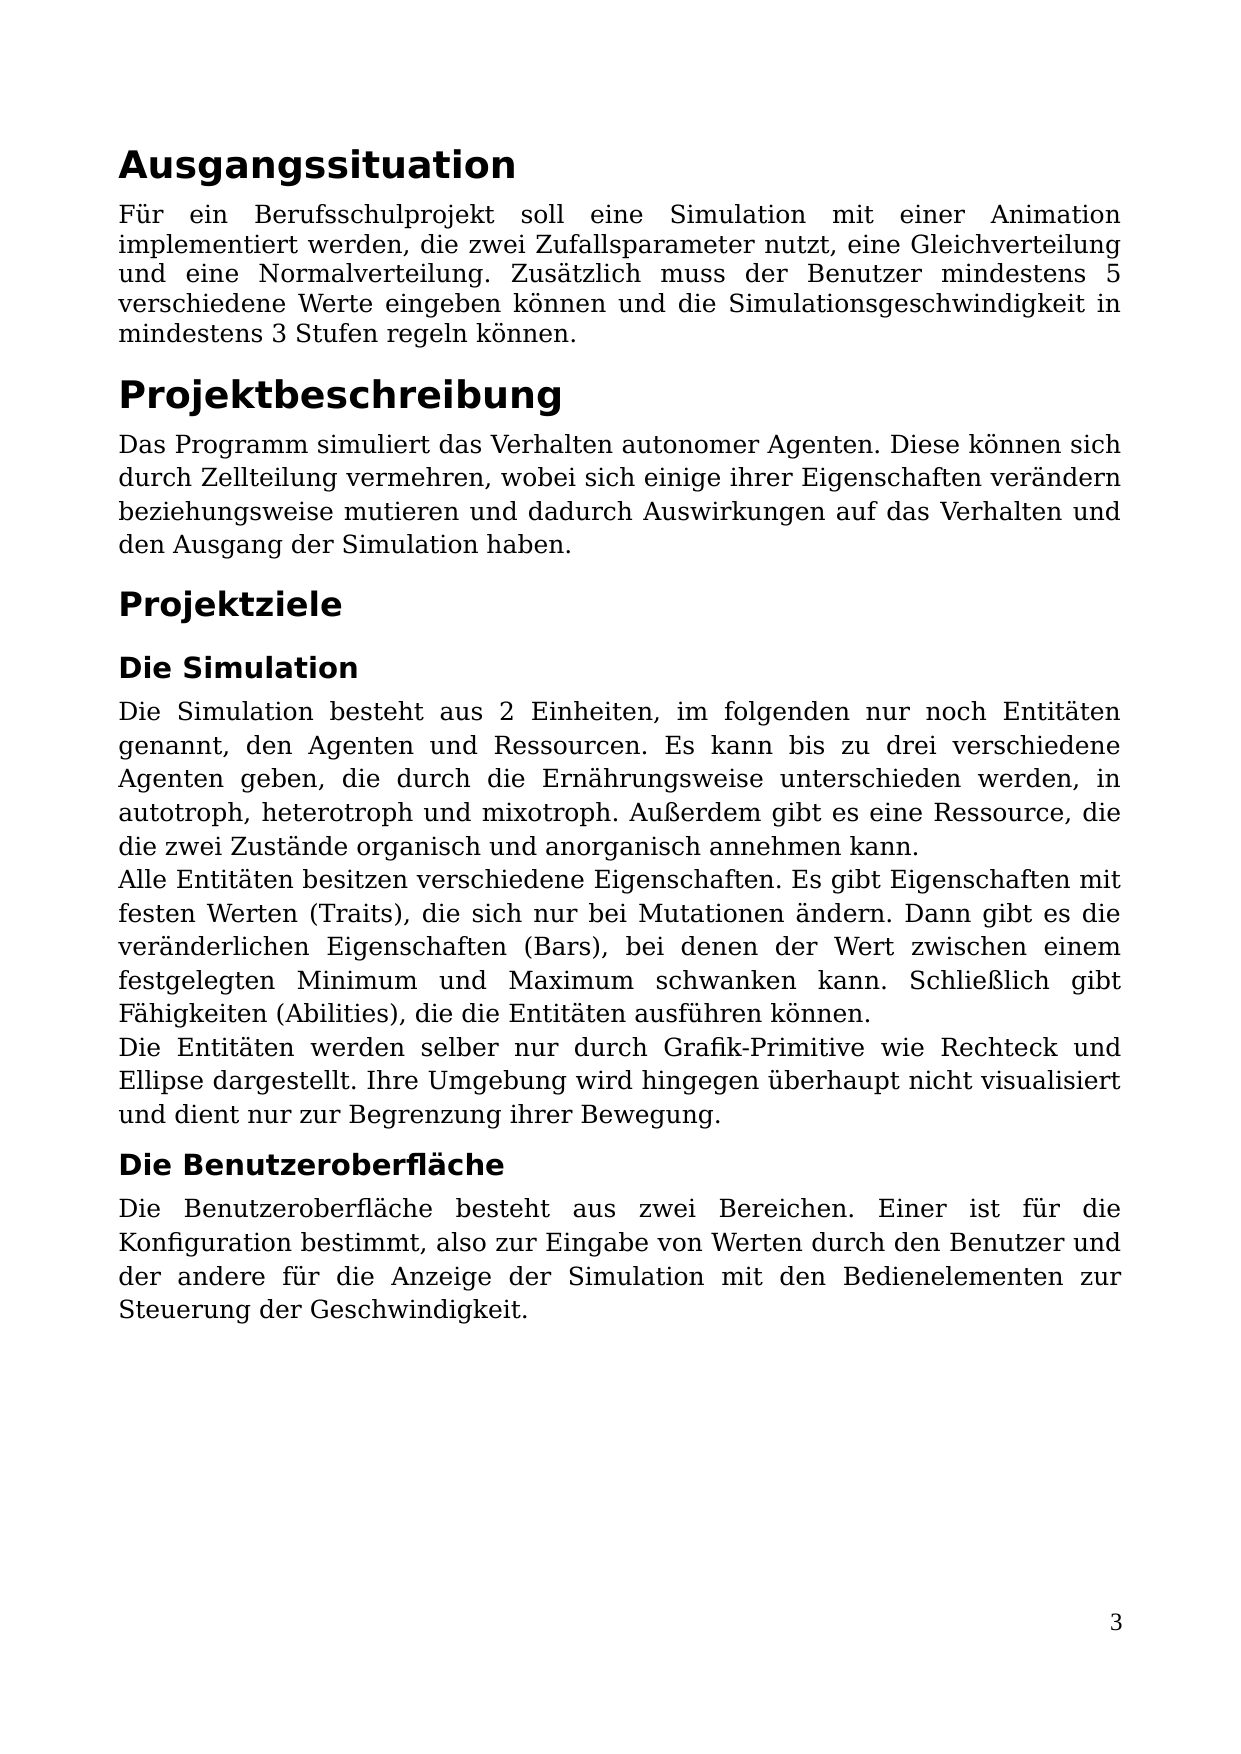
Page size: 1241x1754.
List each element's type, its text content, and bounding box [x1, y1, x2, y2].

text Das Programm simuliert das Verhalten autonomer Agenten. Diese können sich durch Zellteilung vermehren, wobei sich einige ihrer Eigenschaften verändern beziehungsweise mutieren und dadurch Auswirkungen auf das Verhalten und den Ausgang der Simulation haben. [118, 430, 1122, 560]
text Die Simulation besteht aus 2 Einheiten, im folgenden nur noch Entitäten genannt, den Agenten und Ressourcen. Es kann bis zu drei verschiedene Agenten geben, die durch die Ernährungsweise unterschieden werden, in autotroph, heterotroph und mixotroph. Außerdem gibt es eine Ressource, die die zwei Zustände organisch und anorganisch annehmen kann. [118, 697, 1122, 861]
subtitle Die Simulation [118, 651, 1122, 685]
subtitle Projektbeschreibung [118, 373, 1122, 417]
text Für ein Berufsschulprojekt soll eine Simulation mit einer Animation implementiert werden, die zwei Zufallsparameter nutzt, eine Gleichverteilung und eine Normalverteilung. Zusätzlich muss der Benutzer mindestens 5 verschiedene Werte eingeben können und die Simulationsgeschwindigkeit in mindestens 3 Stufen regeln können. [118, 200, 1122, 348]
subtitle Die Benutzeroberfläche [118, 1148, 1122, 1182]
subtitle Ausgangssituation [118, 143, 1122, 187]
text Die Entitäten werden selber nur durch Grafik-Primitive wie Rechteck und Ellipse dargestellt. Ihre Umgebung wird hingegen überhaupt nicht visualisiert und dient nur zur Begrenzung ihrer Bewegung. [118, 1033, 1122, 1129]
subtitle Projektziele [118, 585, 1122, 624]
text Die Benutzeroberfläche besteht aus zwei Bereichen. Einer ist für die Konfiguration bestimmt, also zur Eingabe von Werten durch den Benutzer und der andere für die Anzeige der Simulation mit den Bedienelementen zur Steuerung der Geschwindigkeit. [118, 1194, 1122, 1324]
text Alle Entitäten besitzen verschiedene Eigenschaften. Es gibt Eigenschaften mit festen Werten (Traits), die sich nur bei Mutationen ändern. Dann gibt es die veränderlichen Eigenschaften (Bars), bei denen der Wert zwischen einem festgelegten Minimum und Maximum schwanken kann. Schließlich gibt Fähigkeiten (Abilities), die die Entitäten ausführen können. [118, 865, 1122, 1028]
